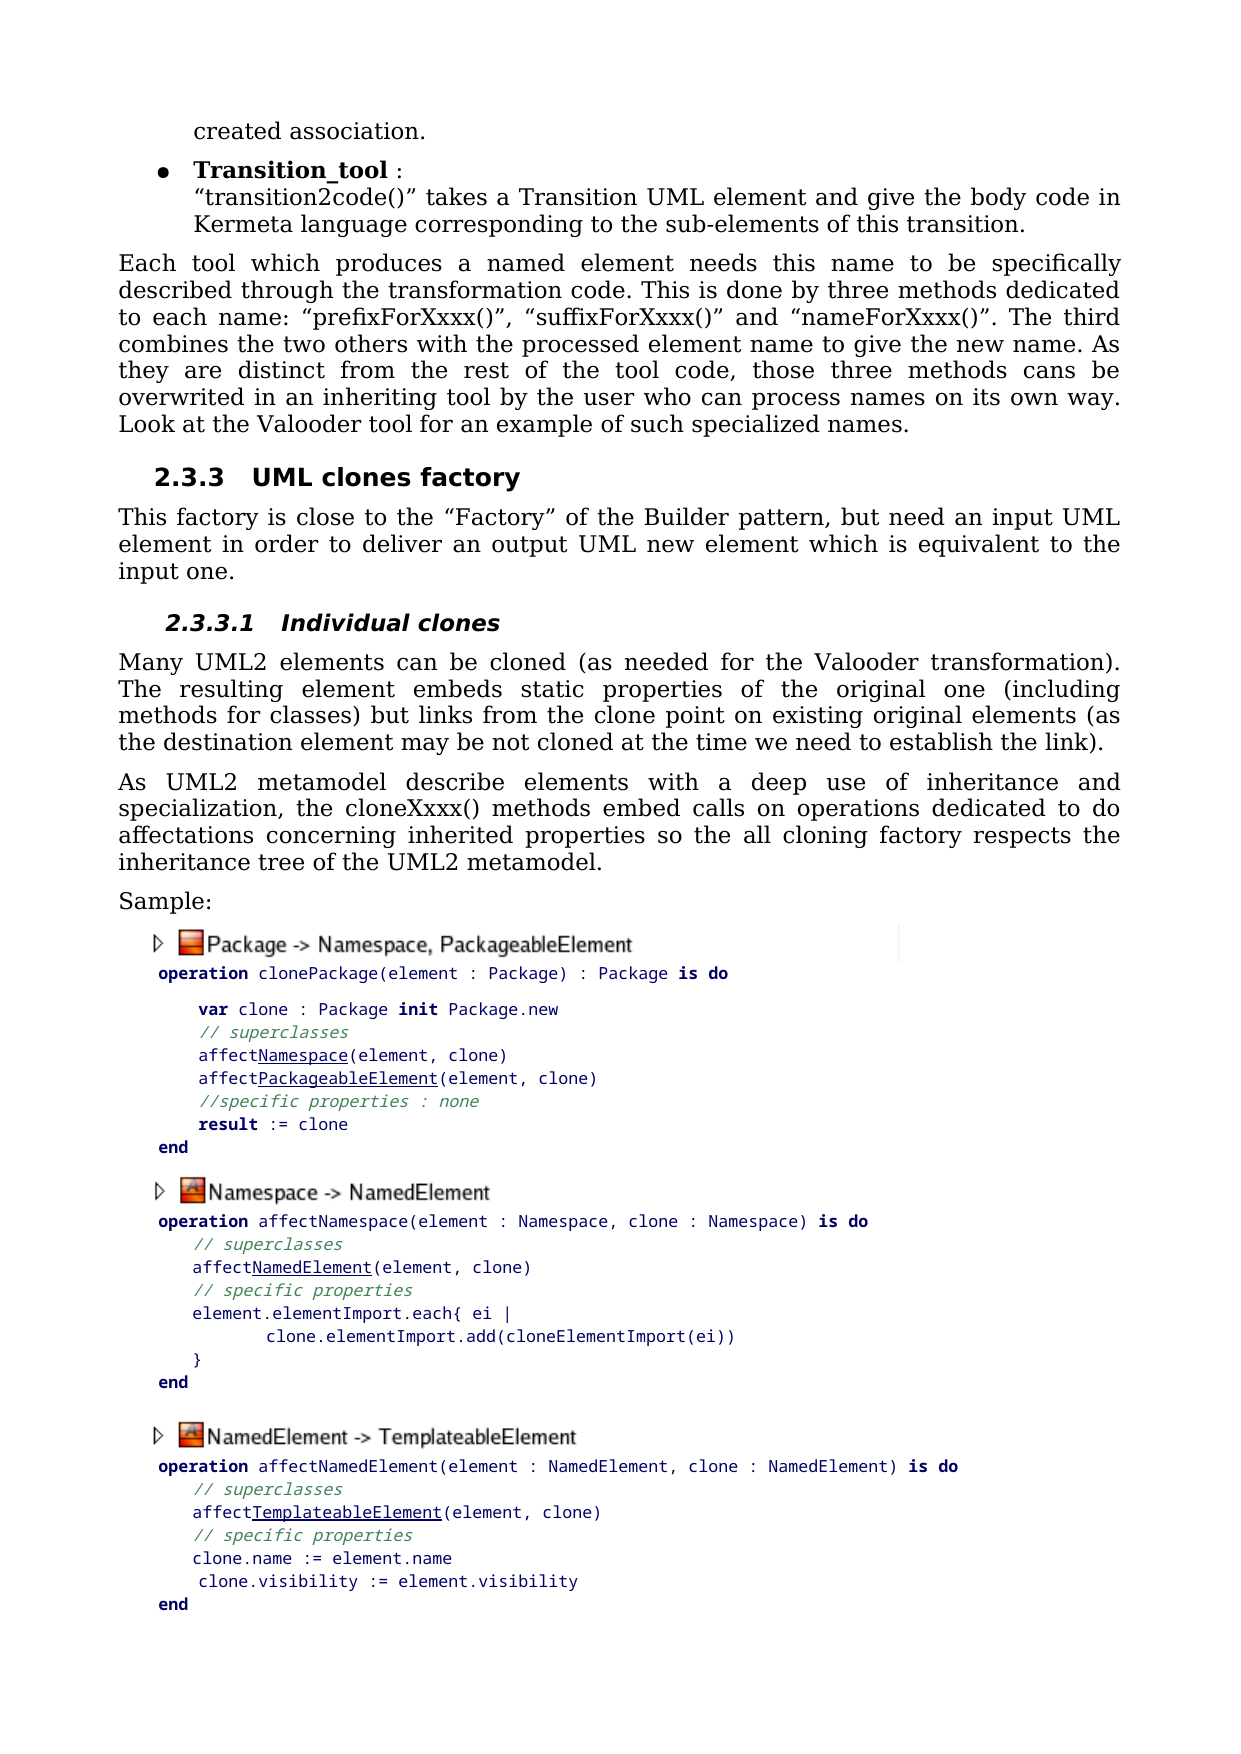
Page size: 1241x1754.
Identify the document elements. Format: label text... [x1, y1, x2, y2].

text end [118, 1135, 1122, 1158]
text clone.visibility := element.visibility [118, 1569, 1122, 1592]
text Many UML2 elements can be cloned (as needed for the Valooder transformation). The resulting element embeds static properties of the original one (including methods for classes) but links from the clone point on existing original elements (as the destination element may be not cloned at the time we need to establish the link). [118, 649, 1122, 756]
text } [118, 1347, 1122, 1370]
text affectNamedElement(element, clone) [118, 1255, 1122, 1278]
text // superclasses [118, 1232, 1122, 1255]
list Transition_tool : “transition2code()” takes a Transition UML element and give the body code in Kermeta language corresponding to the sub-elements of this transition. [156, 157, 1122, 238]
text affectTemplateableElement(element, clone) [118, 1500, 1122, 1523]
subtitle Individual clones [165, 610, 1122, 637]
text var clone : Package init Package.new [118, 997, 1122, 1020]
picture [118, 925, 900, 962]
text element.elementImport.each{ ei | [118, 1301, 1122, 1324]
text //specific properties : none [118, 1089, 1122, 1112]
text end [118, 1592, 1122, 1615]
text // specific properties [118, 1523, 1122, 1546]
text clone.elementImport.add(cloneElementImport(ei)) [118, 1324, 1122, 1347]
picture [118, 1171, 742, 1210]
subtitle UML clones factory [153, 463, 1122, 492]
text result := clone [118, 1112, 1122, 1135]
text This factory is close to the “Factory” of the Builder pattern, but need an input UML element in order to deliver an output UML new element which is equivalent to the input one. [118, 504, 1122, 585]
picture [118, 1416, 740, 1454]
text operation affectNamespace(element : Namespace, clone : Namespace) is do [118, 1158, 1122, 1232]
text // superclasses [118, 1020, 1122, 1043]
text As UML2 metamodel describe elements with a deep use of inheritance and specialization, the cloneXxxx() methods embed calls on operations dedicated to do affectations concerning inherited properties so the all cloning factory respects the inheritance tree of the UML2 metamodel. [118, 769, 1122, 876]
text // specific properties [118, 1278, 1122, 1301]
text affectPackageableElement(element, clone) [118, 1066, 1122, 1089]
text Each tool which produces a named element needs this name to be specifically described through the transformation code. This is done by three methods dedicated to each name: “prefixForXxxx()”, “suffixForXxxx()” and “nameForXxxx()”. The third combines the two others with the processed element name to give the new name. As they are distinct from the rest of the tool code, those three methods cans be overwrited in an inheriting tool by the user who can process names on its own way. Look at the Valooder tool for an example of such specialized names. [118, 250, 1122, 438]
text operation affectNamedElement(element : NamedElement, clone : NamedElement) is do [118, 1416, 1122, 1477]
text end [118, 1370, 1122, 1393]
text // superclasses [118, 1477, 1122, 1500]
text affectNamespace(element, clone) [118, 1043, 1122, 1066]
list created association. [156, 118, 1122, 145]
text clone.name := element.name [118, 1546, 1122, 1569]
text Sample: [118, 888, 1122, 915]
text operation clonePackage(element : Package) : Package is do [118, 928, 1122, 985]
